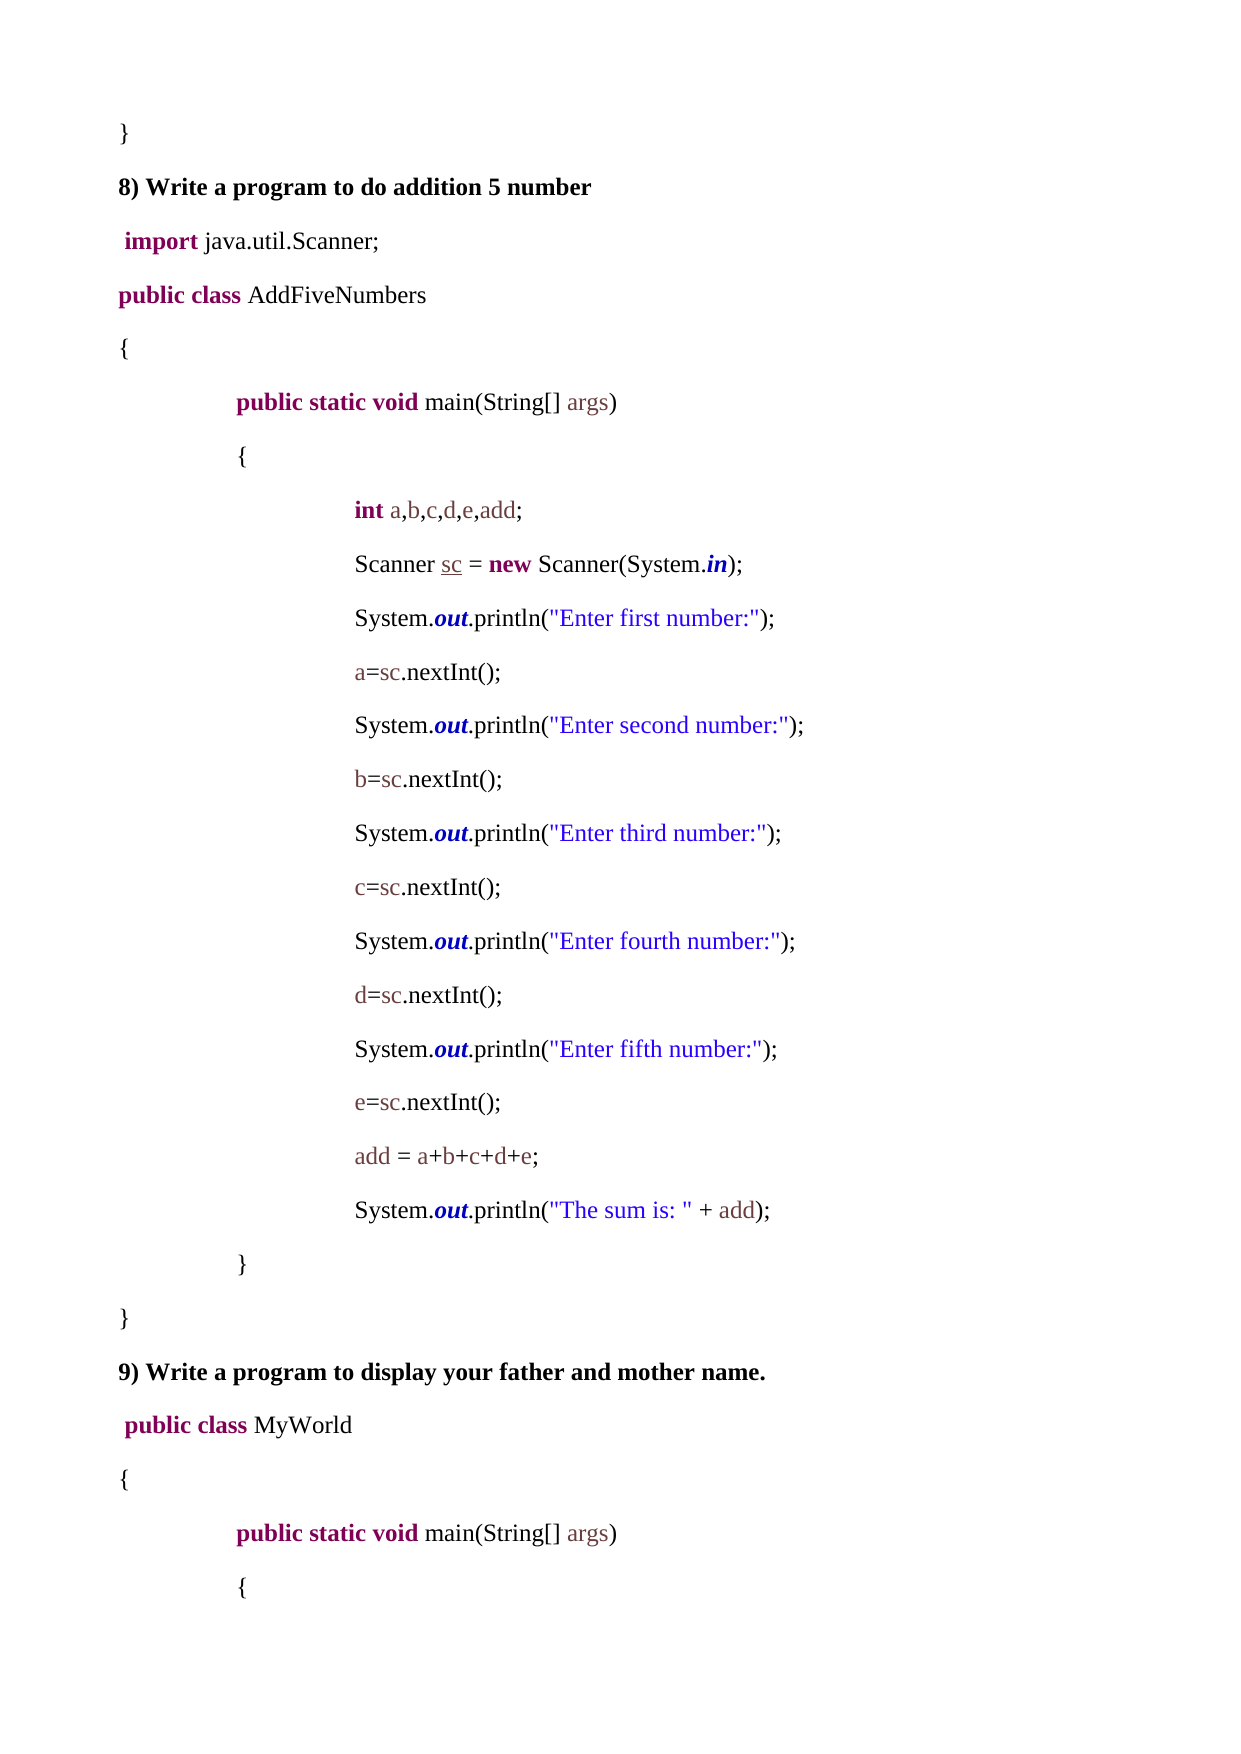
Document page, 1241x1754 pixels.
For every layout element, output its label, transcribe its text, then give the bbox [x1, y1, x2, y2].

text a=sc.nextInt(); [118, 657, 1122, 685]
text e=sc.nextInt(); [118, 1087, 1122, 1116]
text int a,b,c,d,e,add; [118, 495, 1122, 524]
text 8) Write a program to do addition 5 number [118, 172, 1122, 201]
text System.out.println("The sum is: " + add); [118, 1195, 1122, 1224]
text public class MyWorld [118, 1411, 1122, 1439]
text } [118, 1303, 1122, 1332]
text add = a+b+c+d+e; [118, 1141, 1122, 1170]
text System.out.println("Enter third number:"); [118, 818, 1122, 847]
text { [118, 441, 1122, 470]
text public class AddFiveNumbers [118, 280, 1122, 308]
text System.out.println("Enter fourth number:"); [118, 926, 1122, 955]
text d=sc.nextInt(); [118, 980, 1122, 1008]
text import java.util.Scanner; [118, 226, 1122, 254]
text Scanner sc = new Scanner(System.in); [118, 549, 1122, 578]
text System.out.println("Enter first number:"); [118, 603, 1122, 632]
text 9) Write a program to display your father and mother name. [118, 1357, 1122, 1386]
text public static void main(String[] args) [118, 387, 1122, 416]
text public static void main(String[] args) [118, 1518, 1122, 1547]
text b=sc.nextInt(); [118, 764, 1122, 793]
text { [118, 333, 1122, 362]
text System.out.println("Enter second number:"); [118, 711, 1122, 739]
text { [118, 1464, 1122, 1493]
text { [118, 1572, 1122, 1601]
text } [118, 1249, 1122, 1278]
text c=sc.nextInt(); [118, 872, 1122, 901]
text System.out.println("Enter fifth number:"); [118, 1034, 1122, 1062]
text } [118, 118, 1122, 147]
